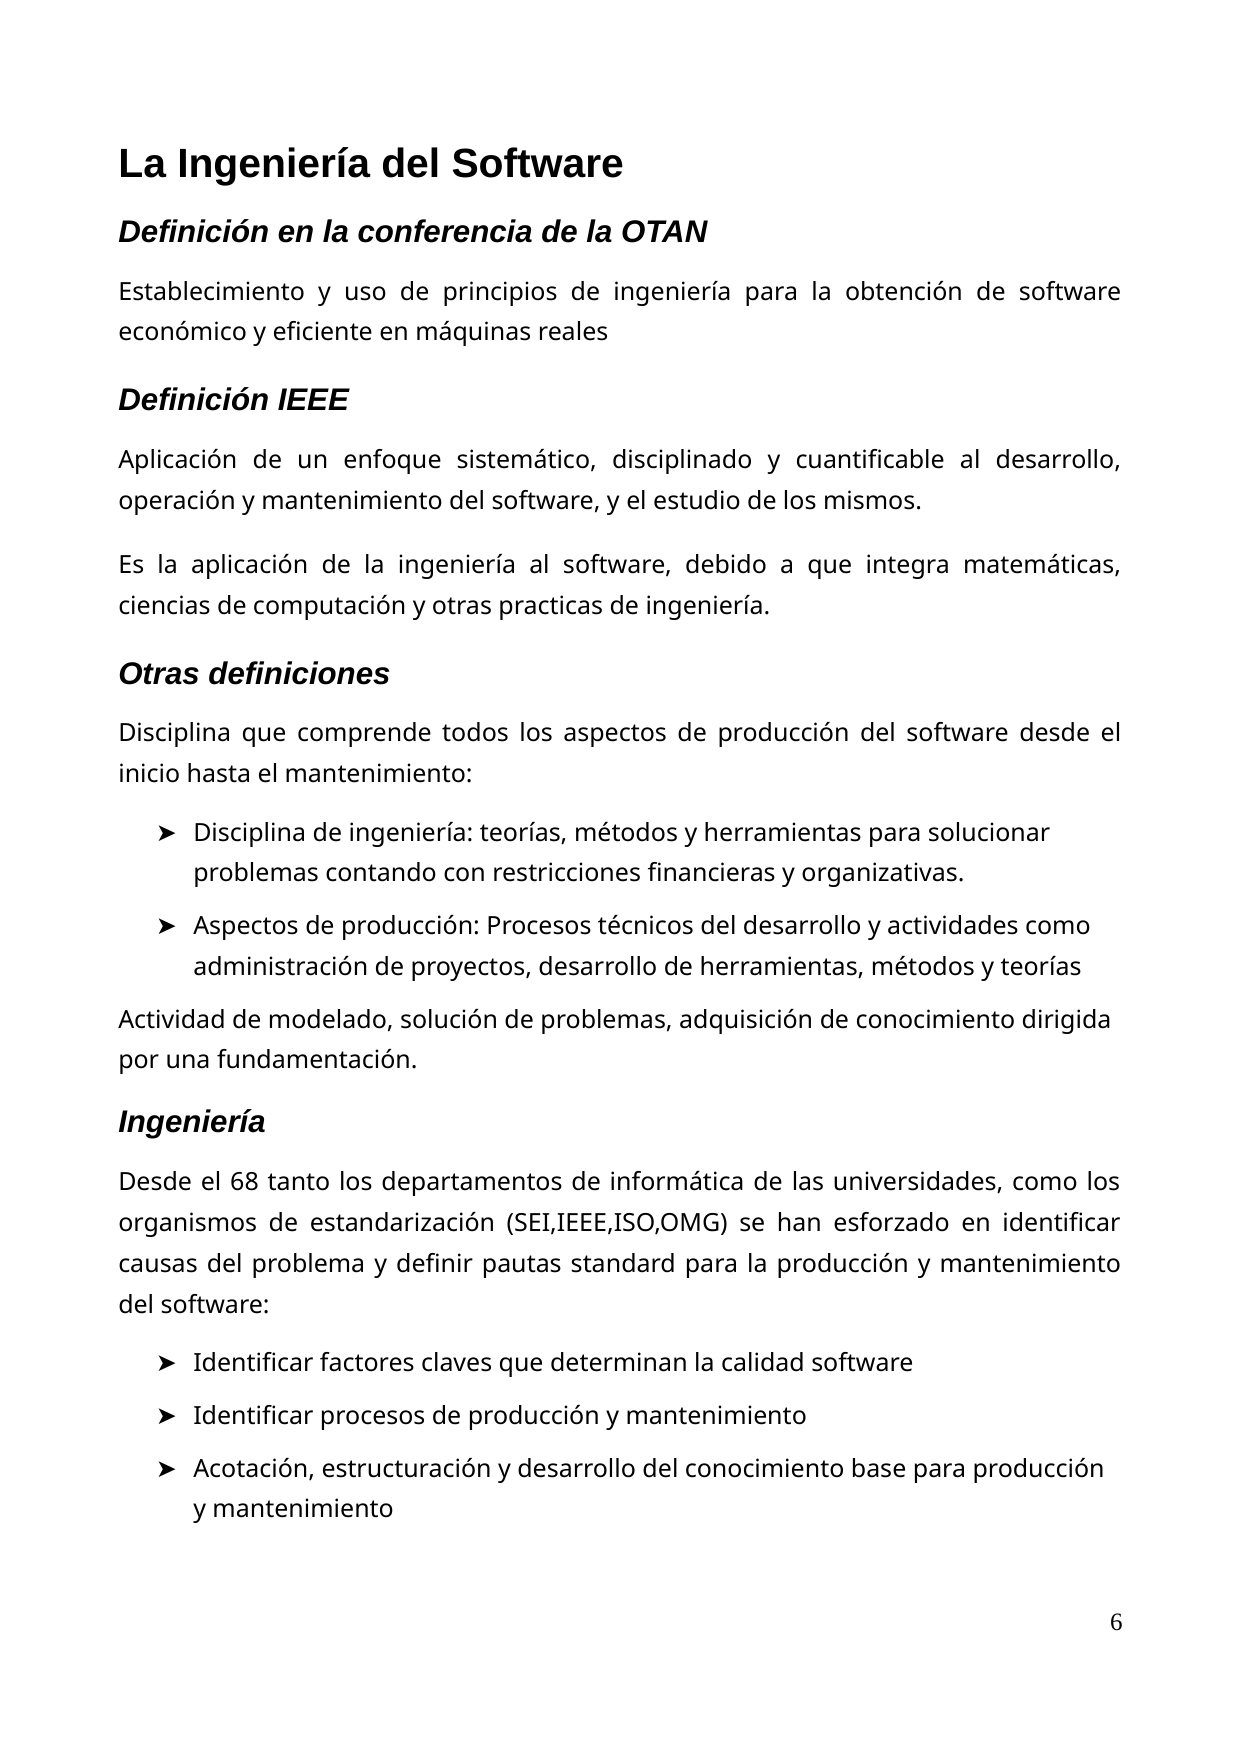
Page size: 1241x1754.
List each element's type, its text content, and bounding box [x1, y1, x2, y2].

list Acotación, estructuración y desarrollo del conocimiento base para producción y mantenimiento [156, 1450, 1122, 1525]
list Identificar factores claves que determinan la calidad software [156, 1345, 1122, 1379]
text Es la aplicación de la ingeniería al software, debido a que integra matemáticas, ciencias de computación y otras practicas de ingeniería. [118, 547, 1122, 622]
text Disciplina que comprende todos los aspectos de producción del software desde el inicio hasta el mantenimiento: [118, 715, 1122, 790]
subtitle Ingeniería [118, 1103, 1122, 1139]
text Establecimiento y uso de principios de ingeniería para la obtención de software económico y eficiente en máquinas reales [118, 273, 1122, 348]
subtitle Otras definiciones [118, 655, 1122, 691]
list Actividad de modelado, solución de problemas, adquisición de conocimiento dirigida por una fundamentación. [118, 1001, 1122, 1076]
text Aplicación de un enfoque sistemático, disciplinado y cuantificable al desarrollo, operación y mantenimiento del software, y el estudio de los mismos. [118, 441, 1122, 516]
list Identificar procesos de producción y mantenimiento [156, 1397, 1122, 1432]
text Desde el 68 tanto los departamentos de informática de las universidades, como los organismos de estandarización (SEI,IEEE,ISO,OMG) se han esforzado en identificar causas del problema y definir pautas standard para la producción y mantenimiento del software: [118, 1164, 1122, 1320]
list Aspectos de producción: Procesos técnicos del desarrollo y actividades como administración de proyectos, desarrollo de herramientas, métodos y teorías [156, 908, 1122, 983]
list Disciplina de ingeniería: teorías, métodos y herramientas para solucionar problemas contando con restricciones financieras y organizativas. [156, 814, 1122, 889]
subtitle La Ingeniería del Software [118, 139, 1122, 186]
subtitle Definición IEEE [118, 381, 1122, 417]
subtitle Definición en la conferencia de la OTAN [118, 213, 1122, 249]
